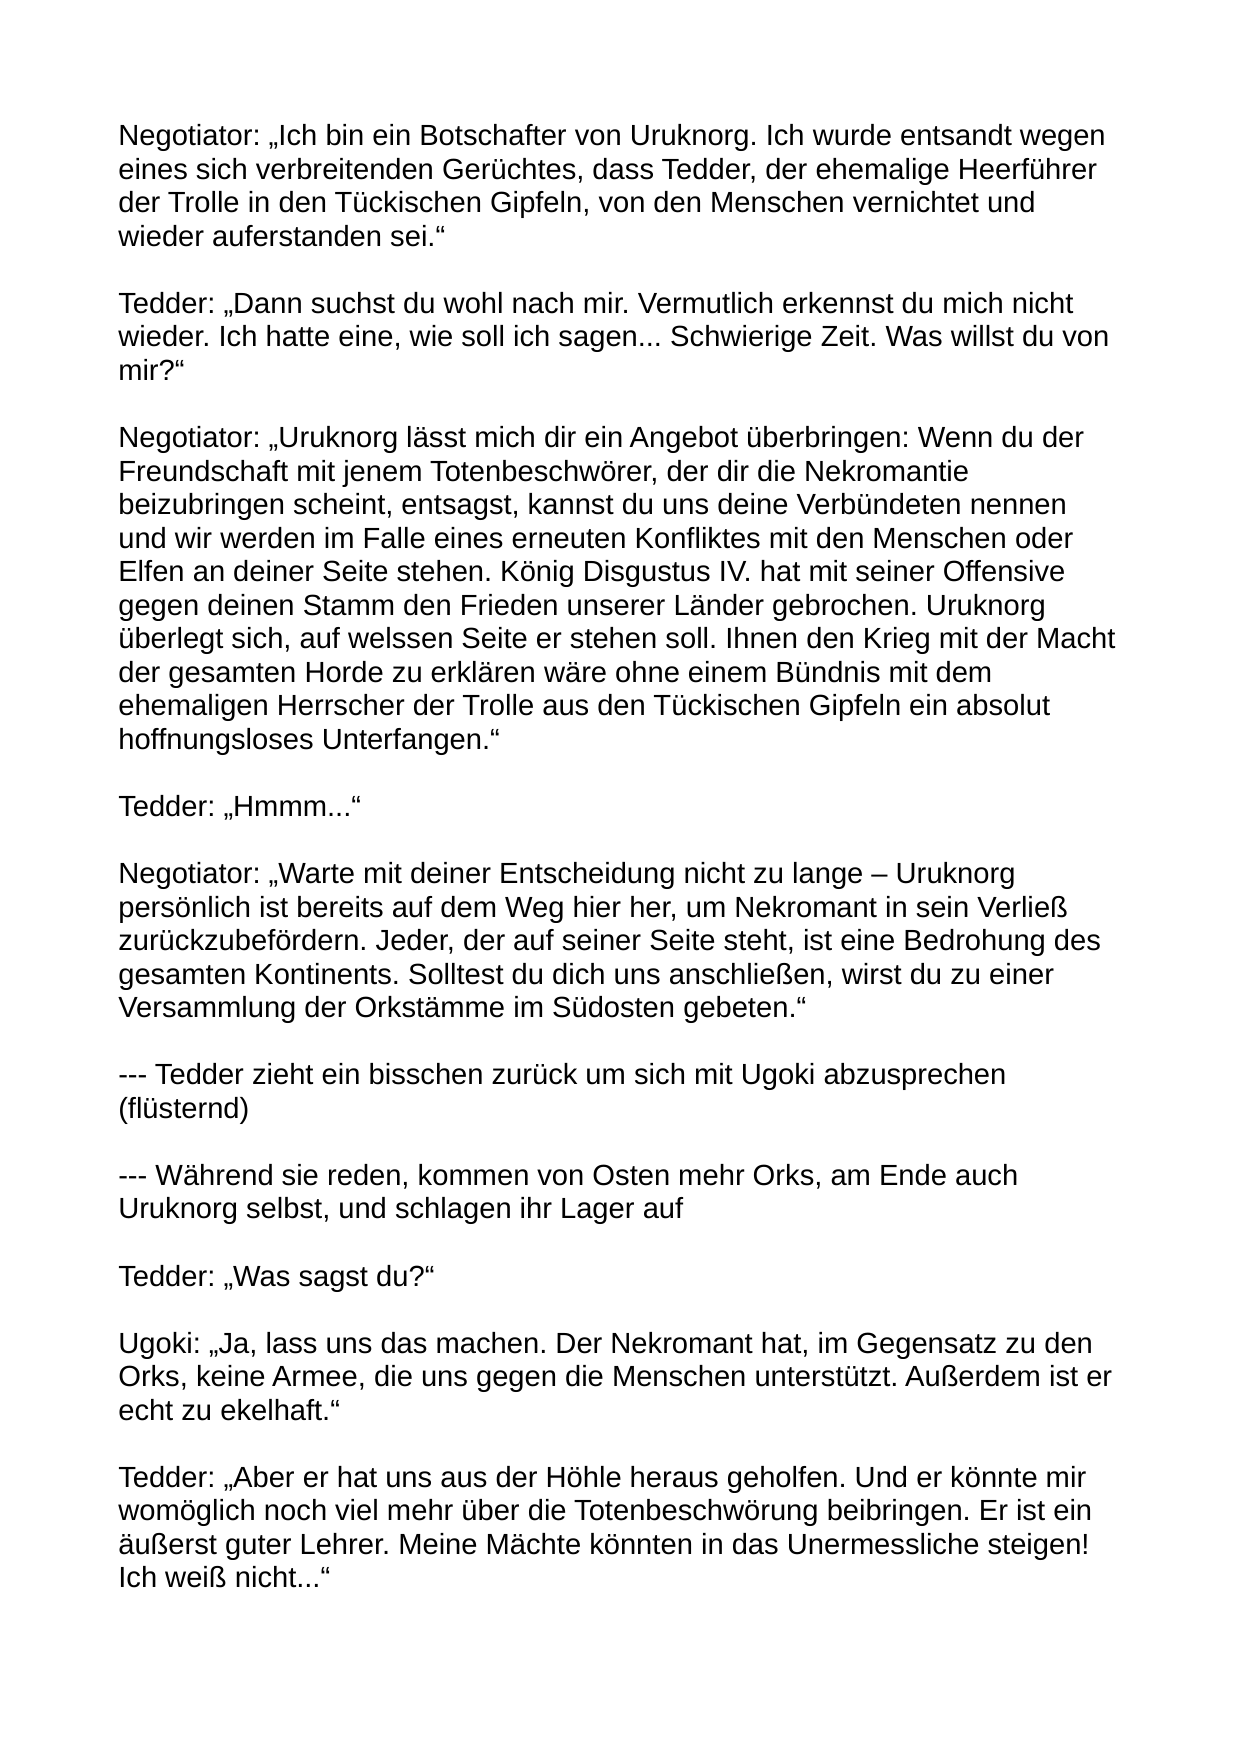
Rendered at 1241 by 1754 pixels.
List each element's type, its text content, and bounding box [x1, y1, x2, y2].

text Negotiator: „Warte mit deiner Entscheidung nicht zu lange – Uruknorg persönlich ist bereits auf dem Weg hier her, um Nekromant in sein Verließ zurückzubefördern. Jeder, der auf seiner Seite steht, ist eine Bedrohung des gesamten Kontinents. Solltest du dich uns anschließen, wirst du zu einer Versammlung der Orkstämme im Südosten gebeten.“ [118, 856, 1122, 1024]
text Tedder: „Aber er hat uns aus der Höhle heraus geholfen. Und er könnte mir womöglich noch viel mehr über die Totenbeschwörung beibringen. Er ist ein äußerst guter Lehrer. Meine Mächte könnten in das Unermessliche steigen! Ich weiß nicht...“ [118, 1460, 1122, 1594]
text --- Während sie reden, kommen von Osten mehr Orks, am Ende auch Uruknorg selbst, und schlagen ihr Lager auf [118, 1158, 1122, 1225]
text Negotiator: „Ich bin ein Botschafter von Uruknorg. Ich wurde entsandt wegen eines sich verbreitenden Gerüchtes, dass Tedder, der ehemalige Heerführer der Trolle in den Tückischen Gipfeln, von den Menschen vernichtet und wieder auferstanden sei.“ [118, 118, 1122, 252]
text Tedder: „Hmmm...“ [118, 789, 1122, 822]
text Tedder: „Dann suchst du wohl nach mir. Vermutlich erkennst du mich nicht wieder. Ich hatte eine, wie soll ich sagen... Schwierige Zeit. Was willst du von mir?“ [118, 286, 1122, 386]
text --- Tedder zieht ein bisschen zurück um sich mit Ugoki abzusprechen (flüsternd) [118, 1057, 1122, 1124]
text Negotiator: „Uruknorg lässt mich dir ein Angebot überbringen: Wenn du der Freundschaft mit jenem Totenbeschwörer, der dir die Nekromantie beizubringen scheint, entsagst, kannst du uns deine Verbündeten nennen und wir werden im Falle eines erneuten Konfliktes mit den Menschen oder Elfen an deiner Seite stehen. König Disgustus IV. hat mit seiner Offensive gegen deinen Stamm den Frieden unserer Länder gebrochen. Uruknorg überlegt sich, auf welssen Seite er stehen soll. Ihnen den Krieg mit der Macht der gesamten Horde zu erklären wäre ohne einem Bündnis mit dem ehemaligen Herrscher der Trolle aus den Tückischen Gipfeln ein absolut hoffnungsloses Unterfangen.“ [118, 420, 1122, 755]
text Ugoki: „Ja, lass uns das machen. Der Nekromant hat, im Gegensatz zu den Orks, keine Armee, die uns gegen die Menschen unterstützt. Außerdem ist er echt zu ekelhaft.“ [118, 1326, 1122, 1426]
text Tedder: „Was sagst du?“ [118, 1258, 1122, 1292]
